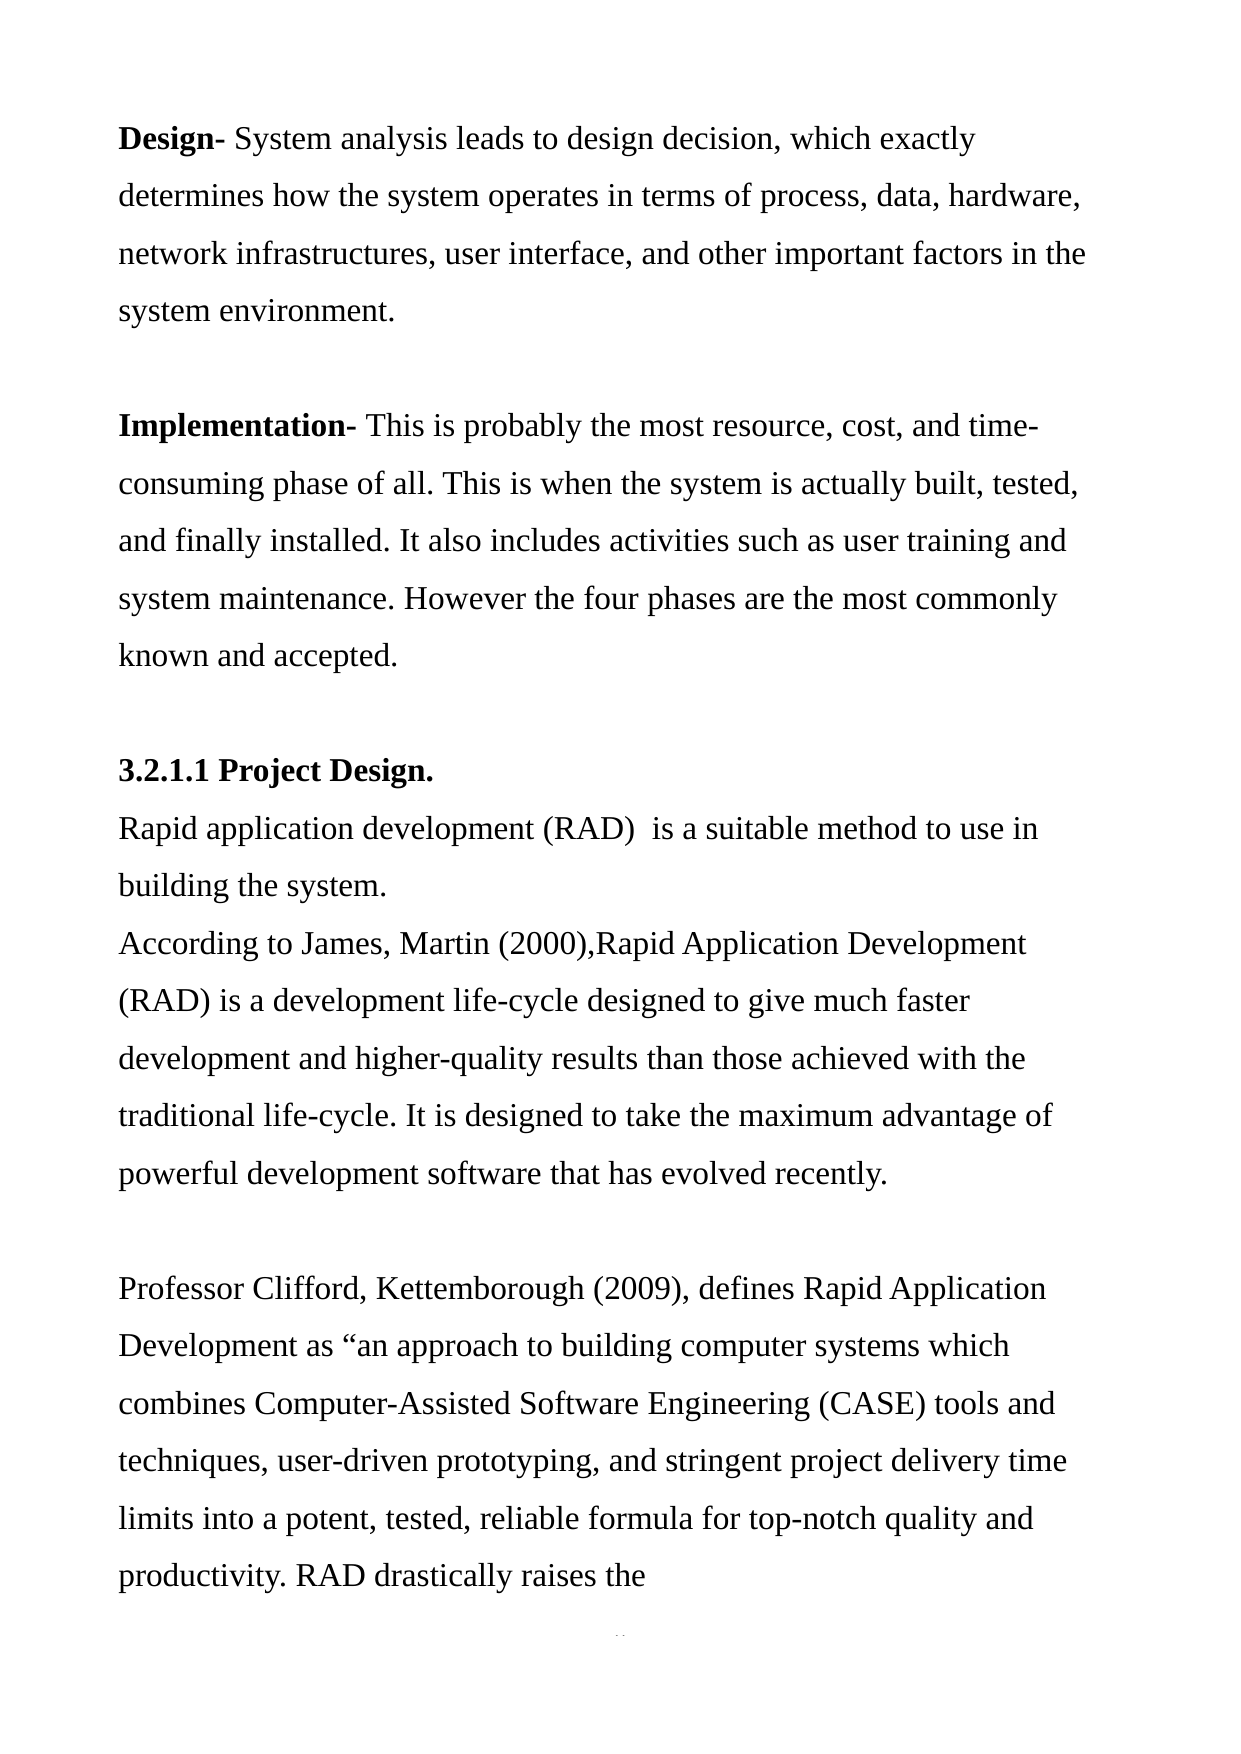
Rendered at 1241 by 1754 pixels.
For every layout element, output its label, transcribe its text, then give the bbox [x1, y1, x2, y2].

text Professor Clifford, Kettemborough (2009), defines Rapid Application [118, 1268, 1122, 1306]
text Rapid application development (RAD) is a suitable method to use in building the system. [118, 808, 1122, 904]
text 3.2.1.1 Project Design. [118, 751, 1122, 789]
text Design- System analysis leads to design decision, which exactly determines how the system operates in terms of process, data, hardware, network infrastructures, user interface, and other important factors in the system environment. [118, 118, 1122, 329]
text According to James, Martin (2000),Rapid Application Development (RAD) is a development life-cycle designed to give much faster development and higher-quality results than those achieved with the traditional life-cycle. It is designed to take the maximum advantage of powerful development software that has evolved recently. [118, 923, 1122, 1191]
text Development as “an approach to building computer systems which combines Computer-Assisted Software Engineering (CASE) tools and techniques, user-driven prototyping, and stringent project delivery time limits into a potent, tested, reliable formula for top-notch quality and productivity. RAD drastically raises the [118, 1326, 1122, 1594]
text Implementation- This is probably the most resource, cost, and time-consuming phase of all. This is when the system is actually built, tested, and finally installed. It also includes activities such as user training and system maintenance. However the four phases are the most commonly known and accepted. [118, 406, 1122, 674]
